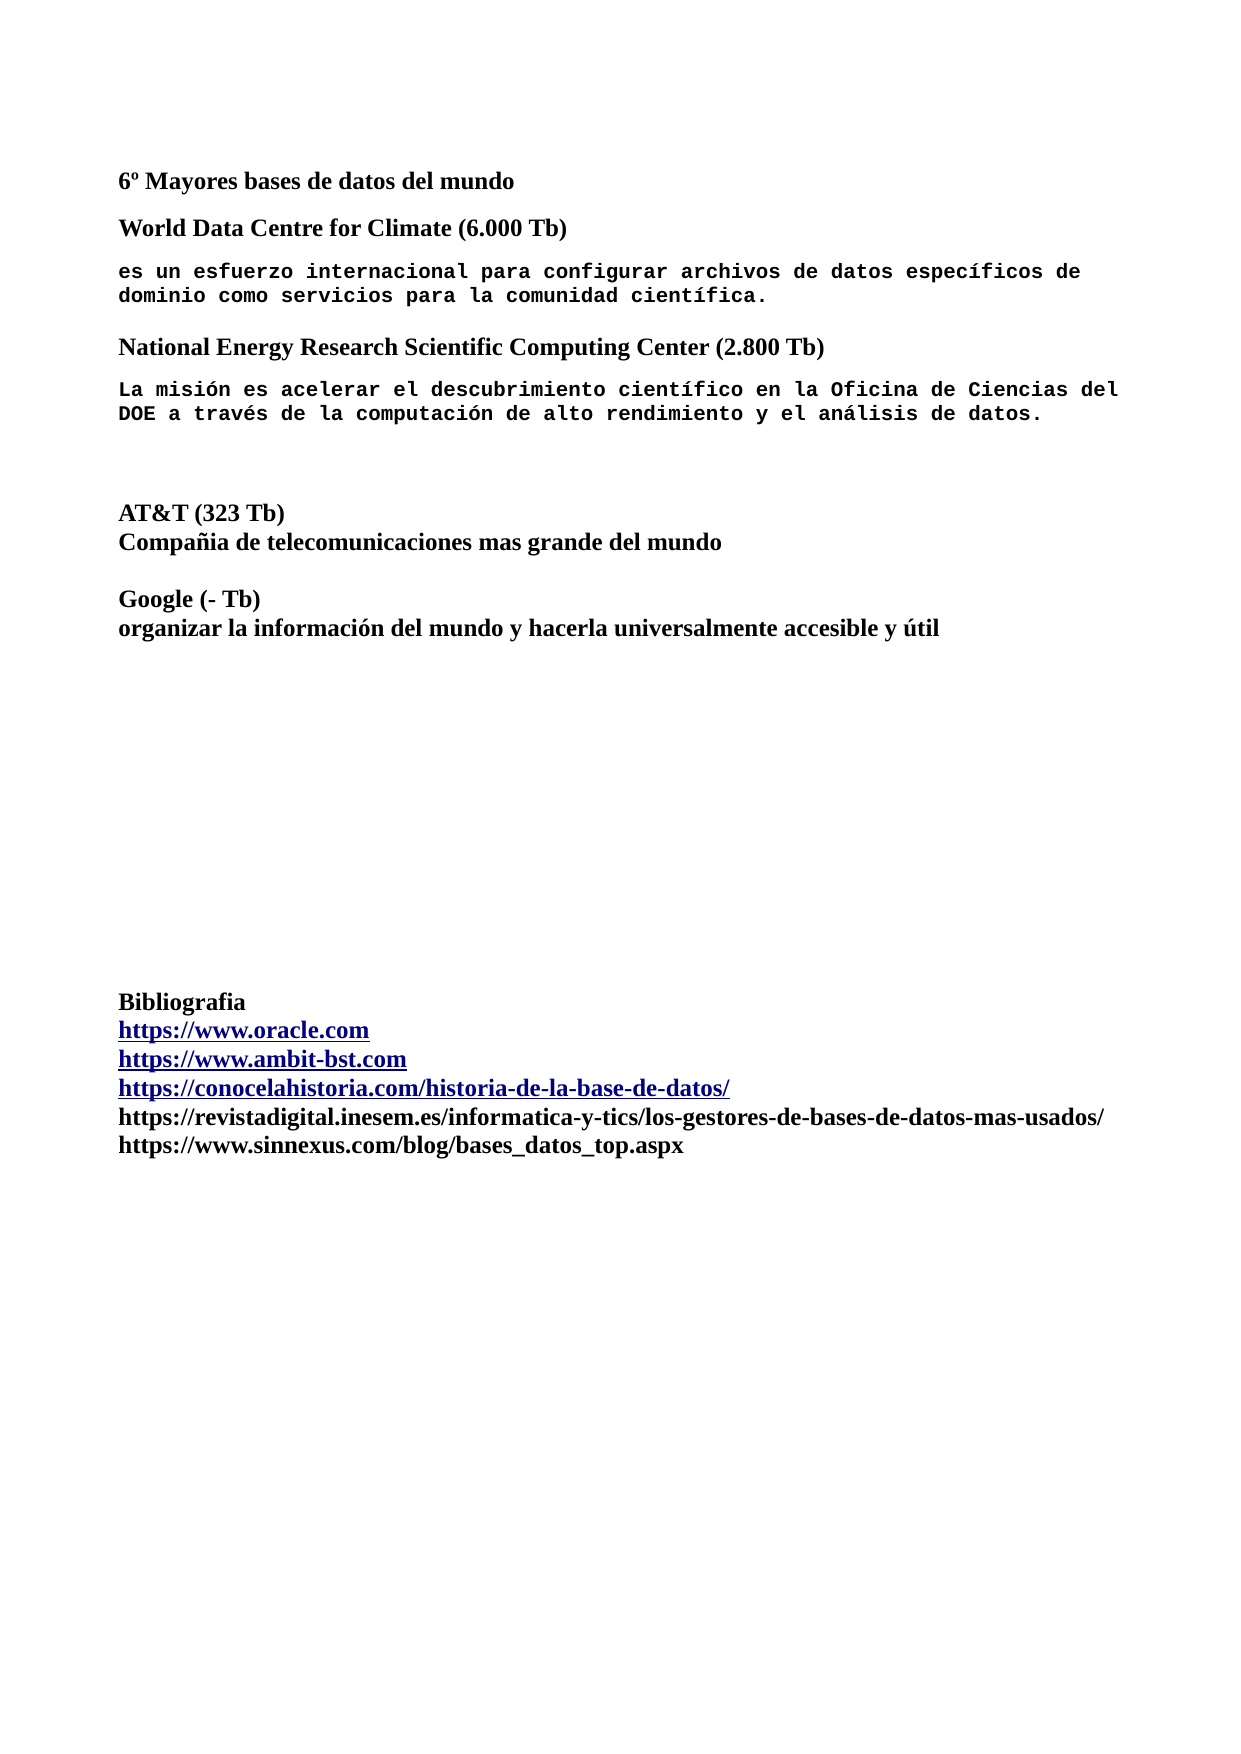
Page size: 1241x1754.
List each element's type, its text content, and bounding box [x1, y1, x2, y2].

text National Energy Research Scientific Computing Center (2.800 Tb) [118, 332, 1122, 361]
text Google (- Tb) [118, 584, 1122, 613]
text AT&T (323 Tb) [118, 498, 1122, 527]
text Compañia de telecomunicaciones mas grande del mundo [118, 527, 1122, 556]
text La misión es acelerar el descubrimiento científico en la Oficina de Ciencias del DOE a través de la computación de alto rendimiento y el análisis de datos. [118, 379, 1122, 427]
text https://conocelahistoria.com/historia-de-la-base-de-datos/ [118, 1073, 1122, 1102]
text World Data Centre for Climate (6.000 Tb) [118, 213, 1122, 242]
text es un esfuerzo internacional para configurar archivos de datos específicos de dominio como servicios para la comunidad científica. [118, 261, 1122, 308]
text Bibliografia [118, 987, 1122, 1016]
text https://www.ambit-bst.com [118, 1044, 1122, 1073]
text https://www.sinnexus.com/blog/bases_datos_top.aspx [118, 1131, 1122, 1159]
text 6º Mayores bases de datos del mundo [118, 166, 1122, 194]
text https://www.oracle.com [118, 1016, 1122, 1044]
text organizar la información del mundo y hacerla universalmente accesible y útil [118, 613, 1122, 642]
text https://revistadigital.inesem.es/informatica-y-tics/los-gestores-de-bases-de-datos-mas-usados/ [118, 1102, 1122, 1131]
